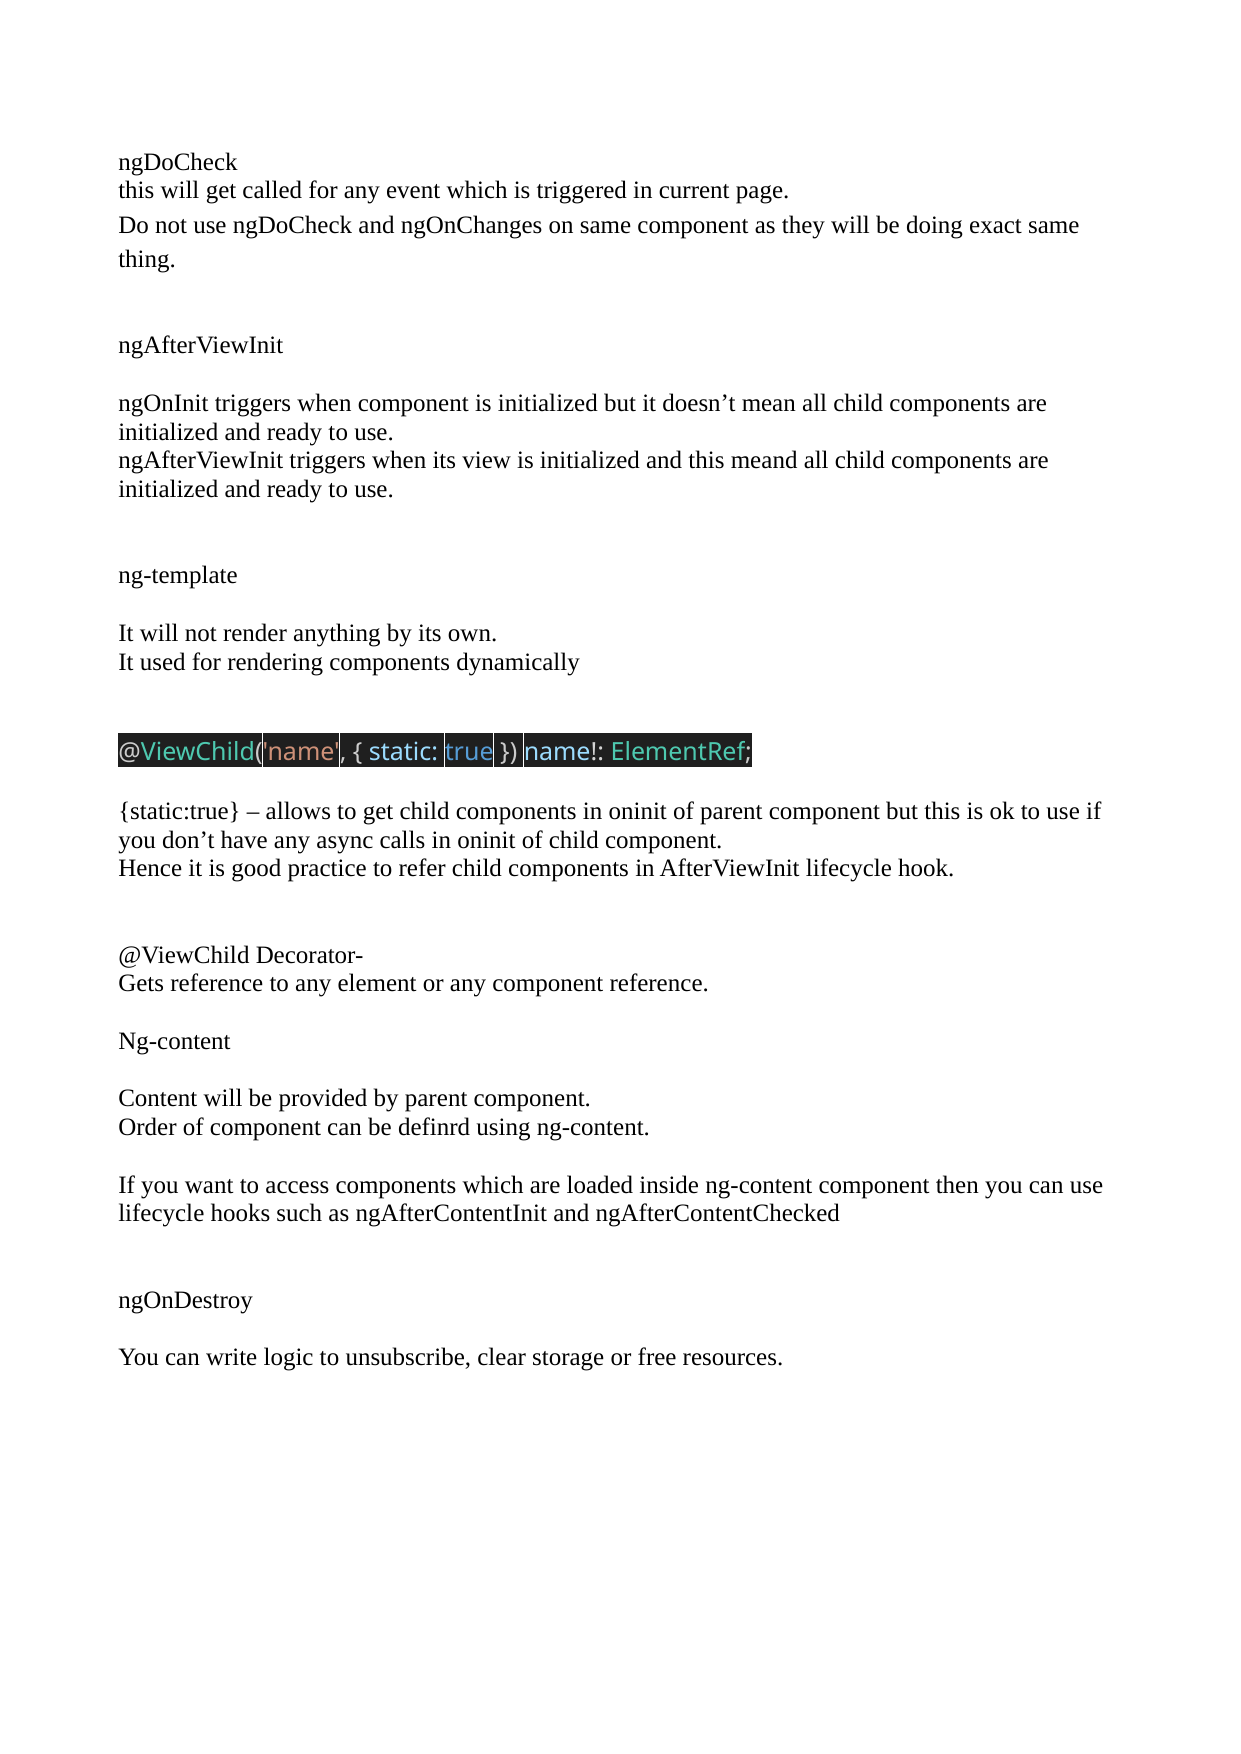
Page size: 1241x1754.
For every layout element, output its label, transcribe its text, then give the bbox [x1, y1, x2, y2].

text It will not render anything by its own. [118, 618, 1122, 647]
text Do not use ngDoCheck and ngOnChanges on same component as they will be doing exact same thing. [118, 204, 1122, 273]
text @ViewChild Decorator- [118, 940, 1122, 968]
text It used for rendering components dynamically [118, 647, 1122, 676]
text ng-template [118, 561, 1122, 589]
text {static:true} – allows to get child components in oninit of parent component but this is ok to use if you don’t have any async calls in oninit of child component. Hence it is good practice to refer child components in AfterViewInit lifecycle hook. [118, 796, 1122, 882]
text If you want to access components which are loaded inside ng-content component then you can use lifecycle hooks such as ngAfterContentInit and ngAfterContentChecked [118, 1170, 1122, 1227]
text ngAfterViewInit triggers when its view is initialized and this meand all child components are initialized and ready to use. [118, 446, 1122, 503]
text ngOnDestroy [118, 1285, 1122, 1313]
text Ng-content [118, 1026, 1122, 1055]
text Gets reference to any element or any component reference. [118, 968, 1122, 997]
text You can write logic to unsubscribe, clear storage or free resources. [118, 1342, 1122, 1371]
text Content will be provided by parent component. [118, 1083, 1122, 1112]
text this will get called for any event which is triggered in current page. [118, 176, 1122, 204]
text ngAfterViewInit [118, 331, 1122, 359]
text @ViewChild('name', { static: true }) name!: ElementRef; [118, 733, 1122, 767]
text ngDoCheck [118, 147, 1122, 176]
text ngOnInit triggers when component is initialized but it doesn’t mean all child components are initialized and ready to use. [118, 388, 1122, 446]
text Order of component can be definrd using ng-content. [118, 1112, 1122, 1141]
